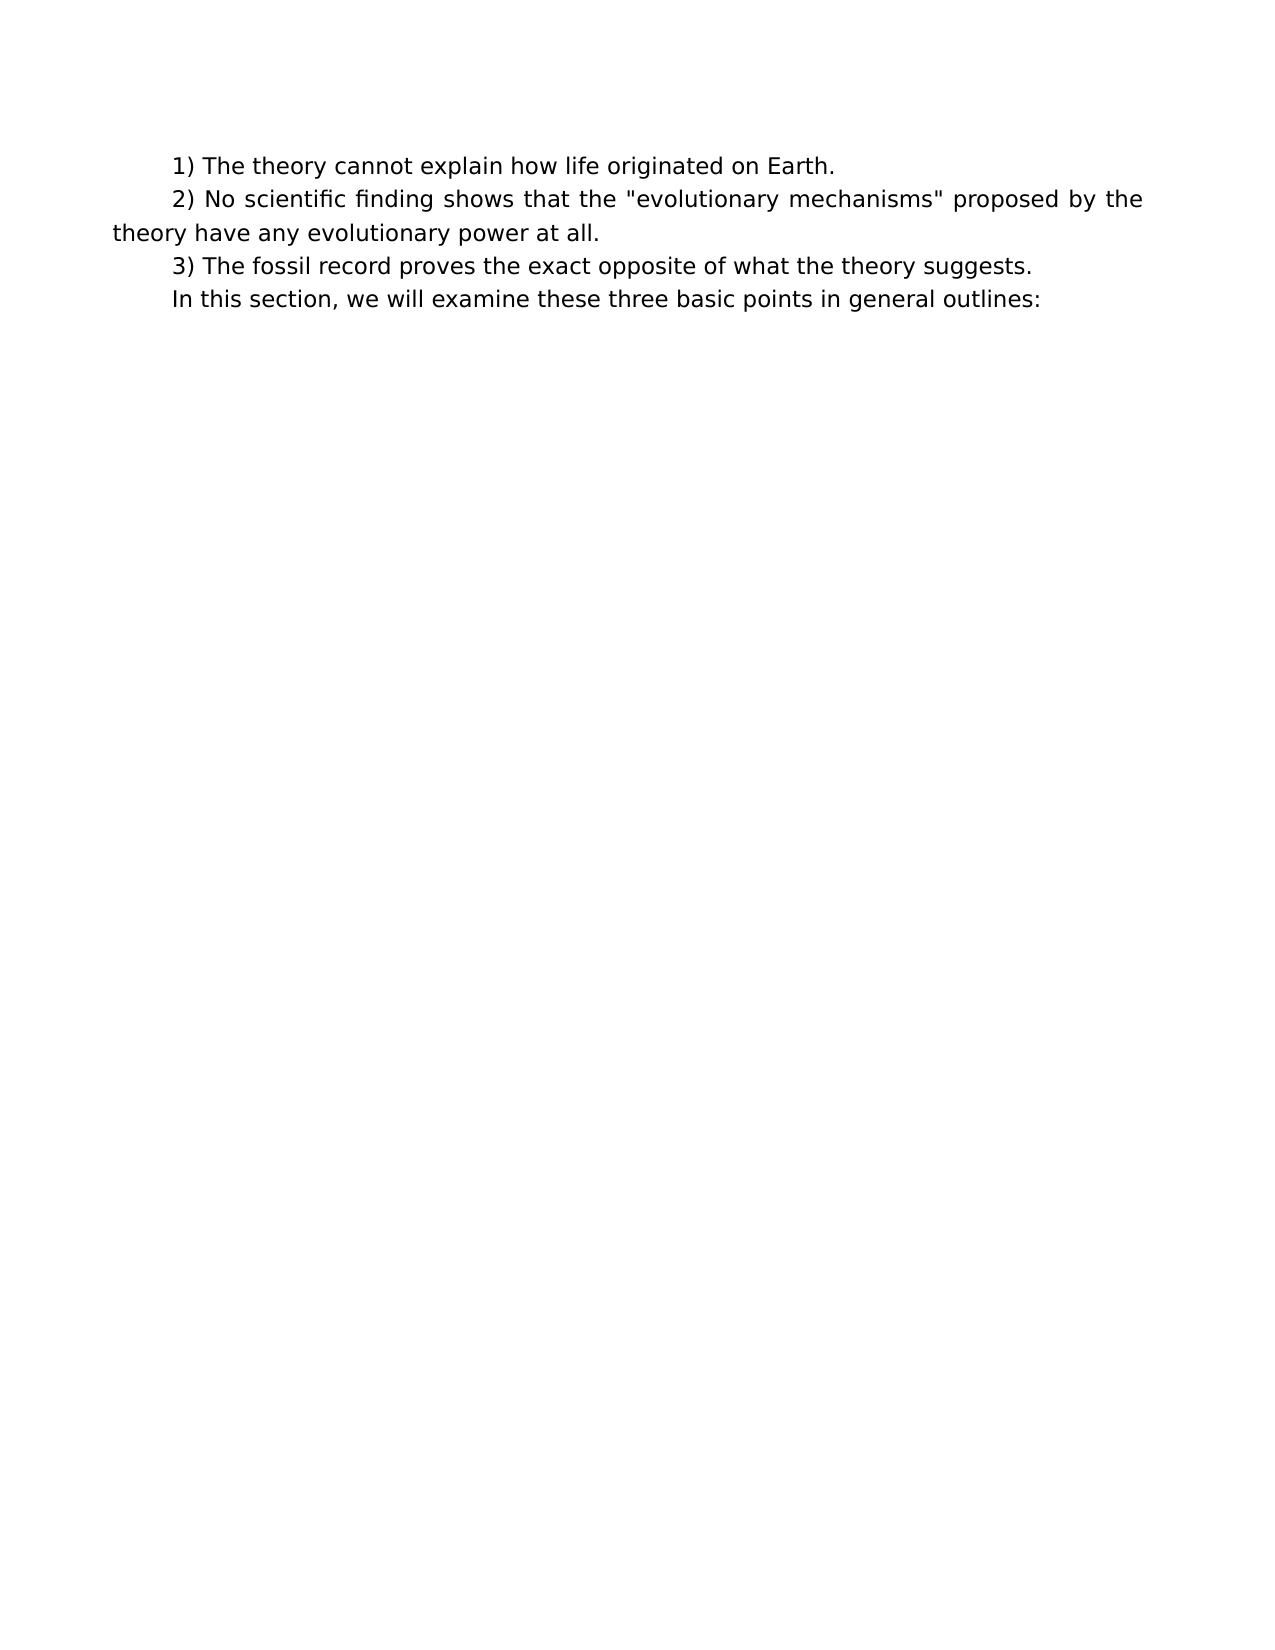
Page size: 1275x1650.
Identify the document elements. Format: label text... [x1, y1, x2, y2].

text 2) No scientific finding shows that the "evolutionary mechanisms" proposed by the theory have any evolutionary power at all. [112, 181, 1145, 248]
text 3) The fossil record proves the exact opposite of what the theory suggests. [112, 248, 1145, 281]
text 1) The theory cannot explain how life originated on Earth. [112, 148, 1145, 181]
text In this section, we will examine these three basic points in general outlines: [112, 281, 1145, 314]
